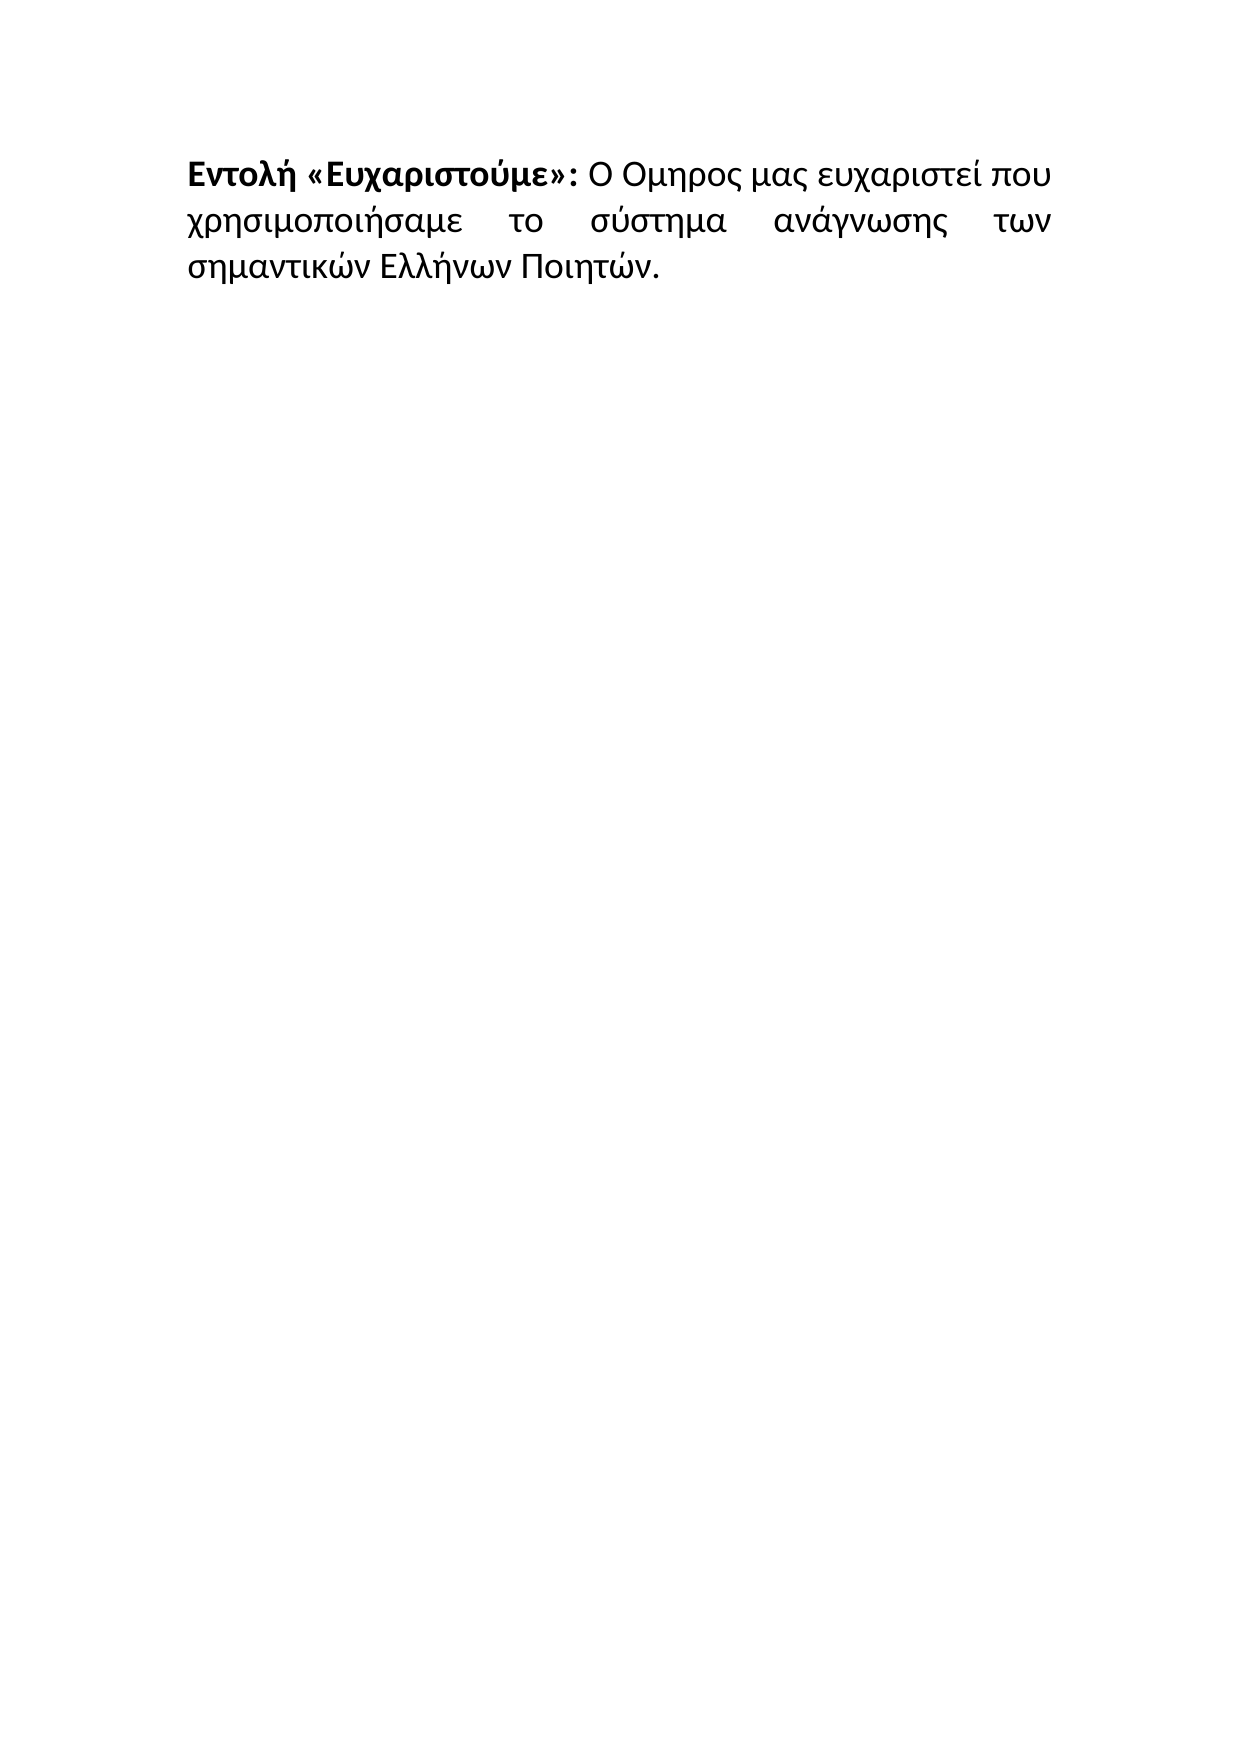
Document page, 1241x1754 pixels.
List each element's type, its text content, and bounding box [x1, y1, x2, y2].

text Εντολή «Ευχαριστούμε»: Ο Όμηρος μας ευχαριστεί που χρησιμοποιήσαμε το σύστημα ανάγνωσης των σημαντικών Ελλήνων Ποιητών. [187, 150, 1053, 287]
